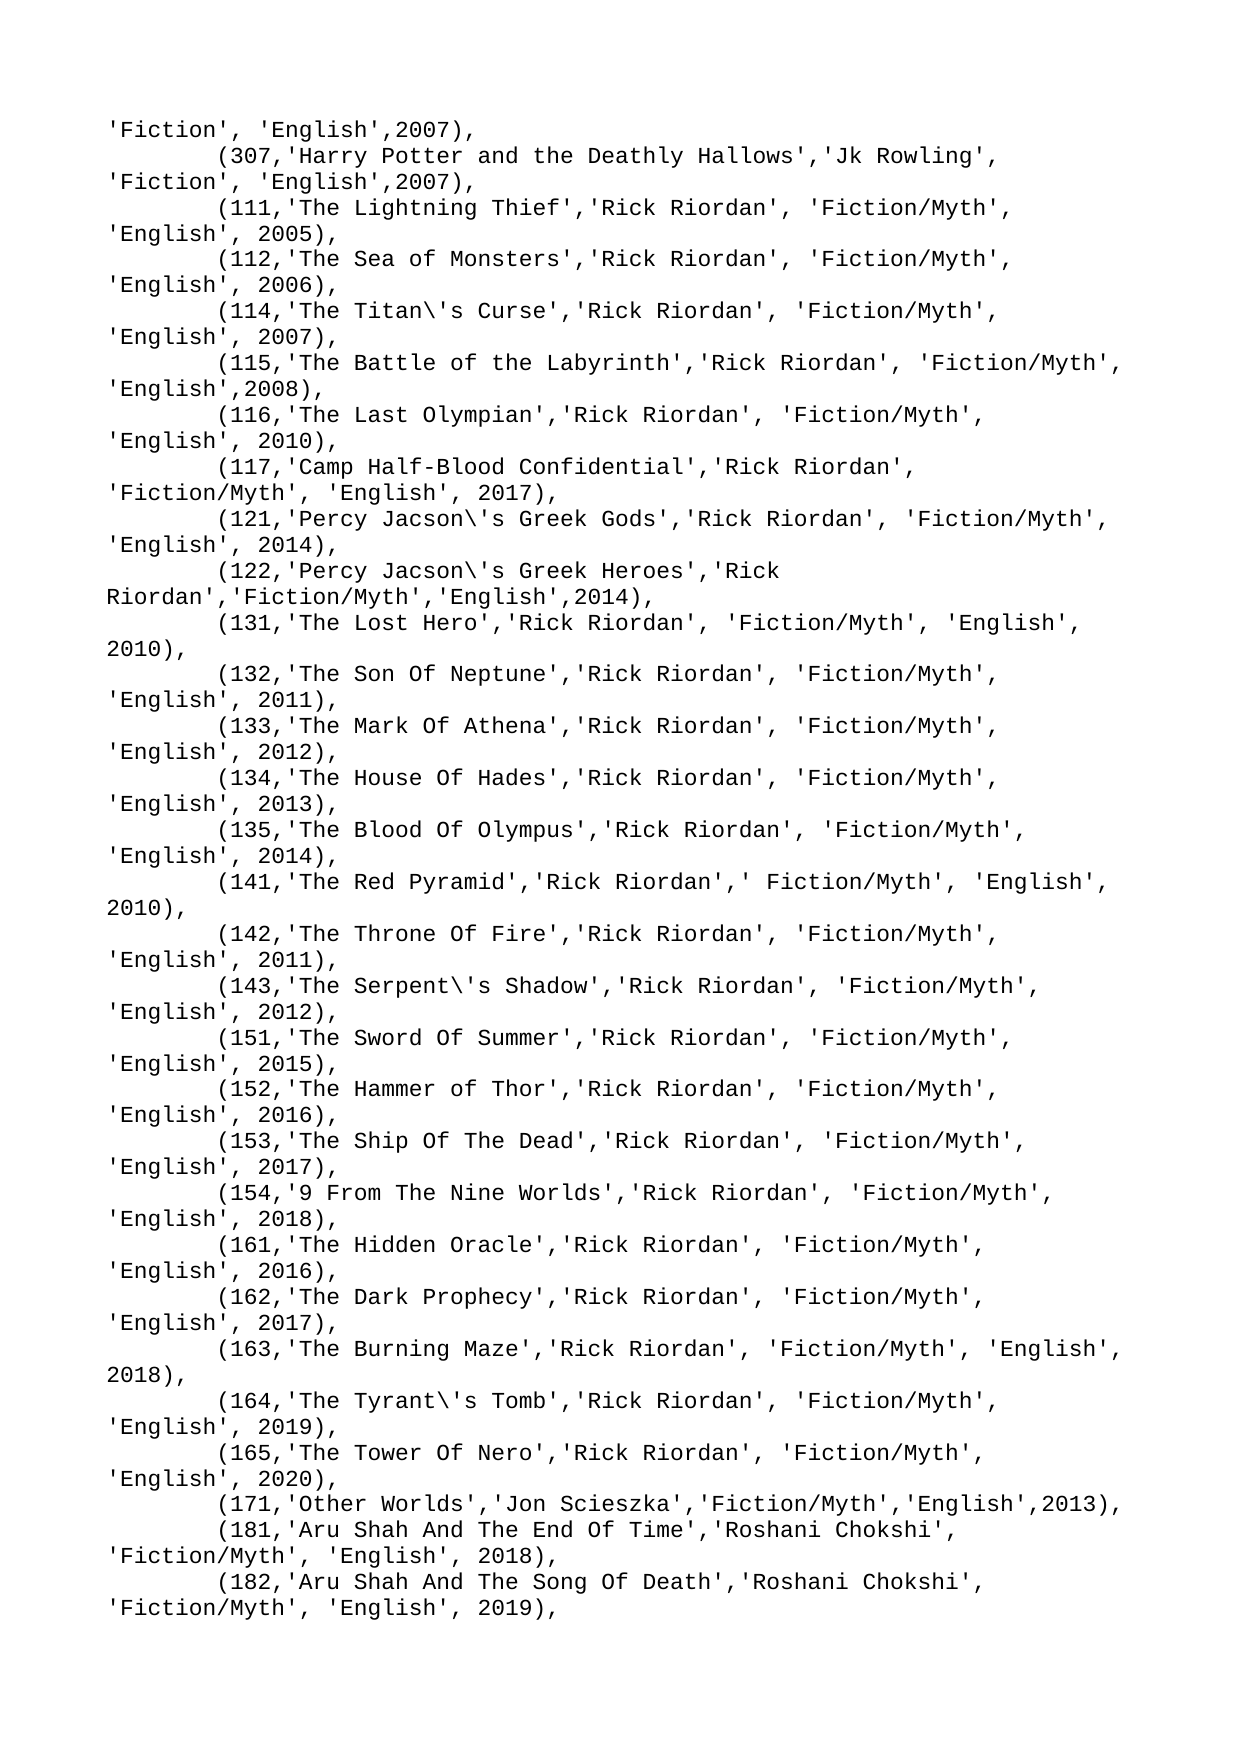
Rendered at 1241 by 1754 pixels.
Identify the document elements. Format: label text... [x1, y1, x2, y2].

text (132,'The Son Of Neptune','Rick Riordan', 'Fiction/Myth', 'English', 2011), [106, 663, 1134, 715]
text (112,'The Sea of Monsters','Rick Riordan', 'Fiction/Myth', 'English', 2006), [106, 248, 1134, 300]
text (134,'The House Of Hades','Rick Riordan', 'Fiction/Myth', 'English', 2013), [106, 767, 1134, 818]
text (114,'The Titan\'s Curse','Rick Riordan', 'Fiction/Myth', 'English', 2007), [106, 300, 1134, 352]
text (153,'The Ship Of The Dead','Rick Riordan', 'Fiction/Myth', 'English', 2017), [106, 1130, 1134, 1182]
text (142,'The Throne Of Fire','Rick Riordan', 'Fiction/Myth', 'English', 2011), [106, 922, 1134, 974]
text (165,'The Tower Of Nero','Rick Riordan', 'Fiction/Myth', 'English', 2020), [106, 1441, 1134, 1493]
text (151,'The Sword Of Summer','Rick Riordan', 'Fiction/Myth', 'English', 2015), [106, 1026, 1134, 1078]
text (116,'The Last Olympian','Rick Riordan', 'Fiction/Myth', 'English', 2010), [106, 403, 1134, 455]
text (152,'The Hammer of Thor','Rick Riordan', 'Fiction/Myth', 'English', 2016), [106, 1078, 1134, 1130]
text (117,'Camp Half-Blood Confidential','Rick Riordan', 'Fiction/Myth', 'English', 2017), [106, 455, 1134, 507]
text (164,'The Tyrant\'s Tomb','Rick Riordan', 'Fiction/Myth', 'English', 2019), [106, 1389, 1134, 1441]
text (154,'9 From The Nine Worlds','Rick Riordan', 'Fiction/Myth', 'English', 2018), [106, 1182, 1134, 1233]
text (131,'The Lost Hero','Rick Riordan', 'Fiction/Myth', 'English', 2010), [106, 611, 1134, 663]
text (171,'Other Worlds','Jon Scieszka','Fiction/Myth','English',2013), [106, 1493, 1134, 1519]
text (115,'The Battle of the Labyrinth','Rick Riordan', 'Fiction/Myth', 'English',2008), [106, 352, 1134, 403]
text (163,'The Burning Maze','Rick Riordan', 'Fiction/Myth', 'English', 2018), [106, 1337, 1134, 1389]
text (143,'The Serpent\'s Shadow','Rick Riordan', 'Fiction/Myth', 'English', 2012), [106, 974, 1134, 1026]
text 'Fiction', 'English',2007), [106, 118, 1134, 144]
text (161,'The Hidden Oracle','Rick Riordan', 'Fiction/Myth', 'English', 2016), [106, 1233, 1134, 1285]
text (162,'The Dark Prophecy','Rick Riordan', 'Fiction/Myth', 'English', 2017), [106, 1285, 1134, 1337]
text (135,'The Blood Of Olympus','Rick Riordan', 'Fiction/Myth', 'English', 2014), [106, 818, 1134, 870]
text (121,'Percy Jacson\'s Greek Gods','Rick Riordan', 'Fiction/Myth', 'English', 2014), [106, 507, 1134, 559]
text (181,'Aru Shah And The End Of Time','Roshani Chokshi', 'Fiction/Myth', 'English', 2018), [106, 1519, 1134, 1571]
text (133,'The Mark Of Athena','Rick Riordan', 'Fiction/Myth', 'English', 2012), [106, 715, 1134, 767]
text (141,'The Red Pyramid','Rick Riordan',' Fiction/Myth', 'English', 2010), [106, 870, 1134, 922]
text (182,'Aru Shah And The Song Of Death','Roshani Chokshi', 'Fiction/Myth', 'English', 2019), [106, 1571, 1134, 1622]
text (307,'Harry Potter and the Deathly Hallows','Jk Rowling', 'Fiction', 'English',2007), [106, 144, 1134, 196]
text (122,'Percy Jacson\'s Greek Heroes','Rick Riordan','Fiction/Myth','English',2014), [106, 559, 1134, 611]
text (111,'The Lightning Thief','Rick Riordan', 'Fiction/Myth', 'English', 2005), [106, 196, 1134, 248]
